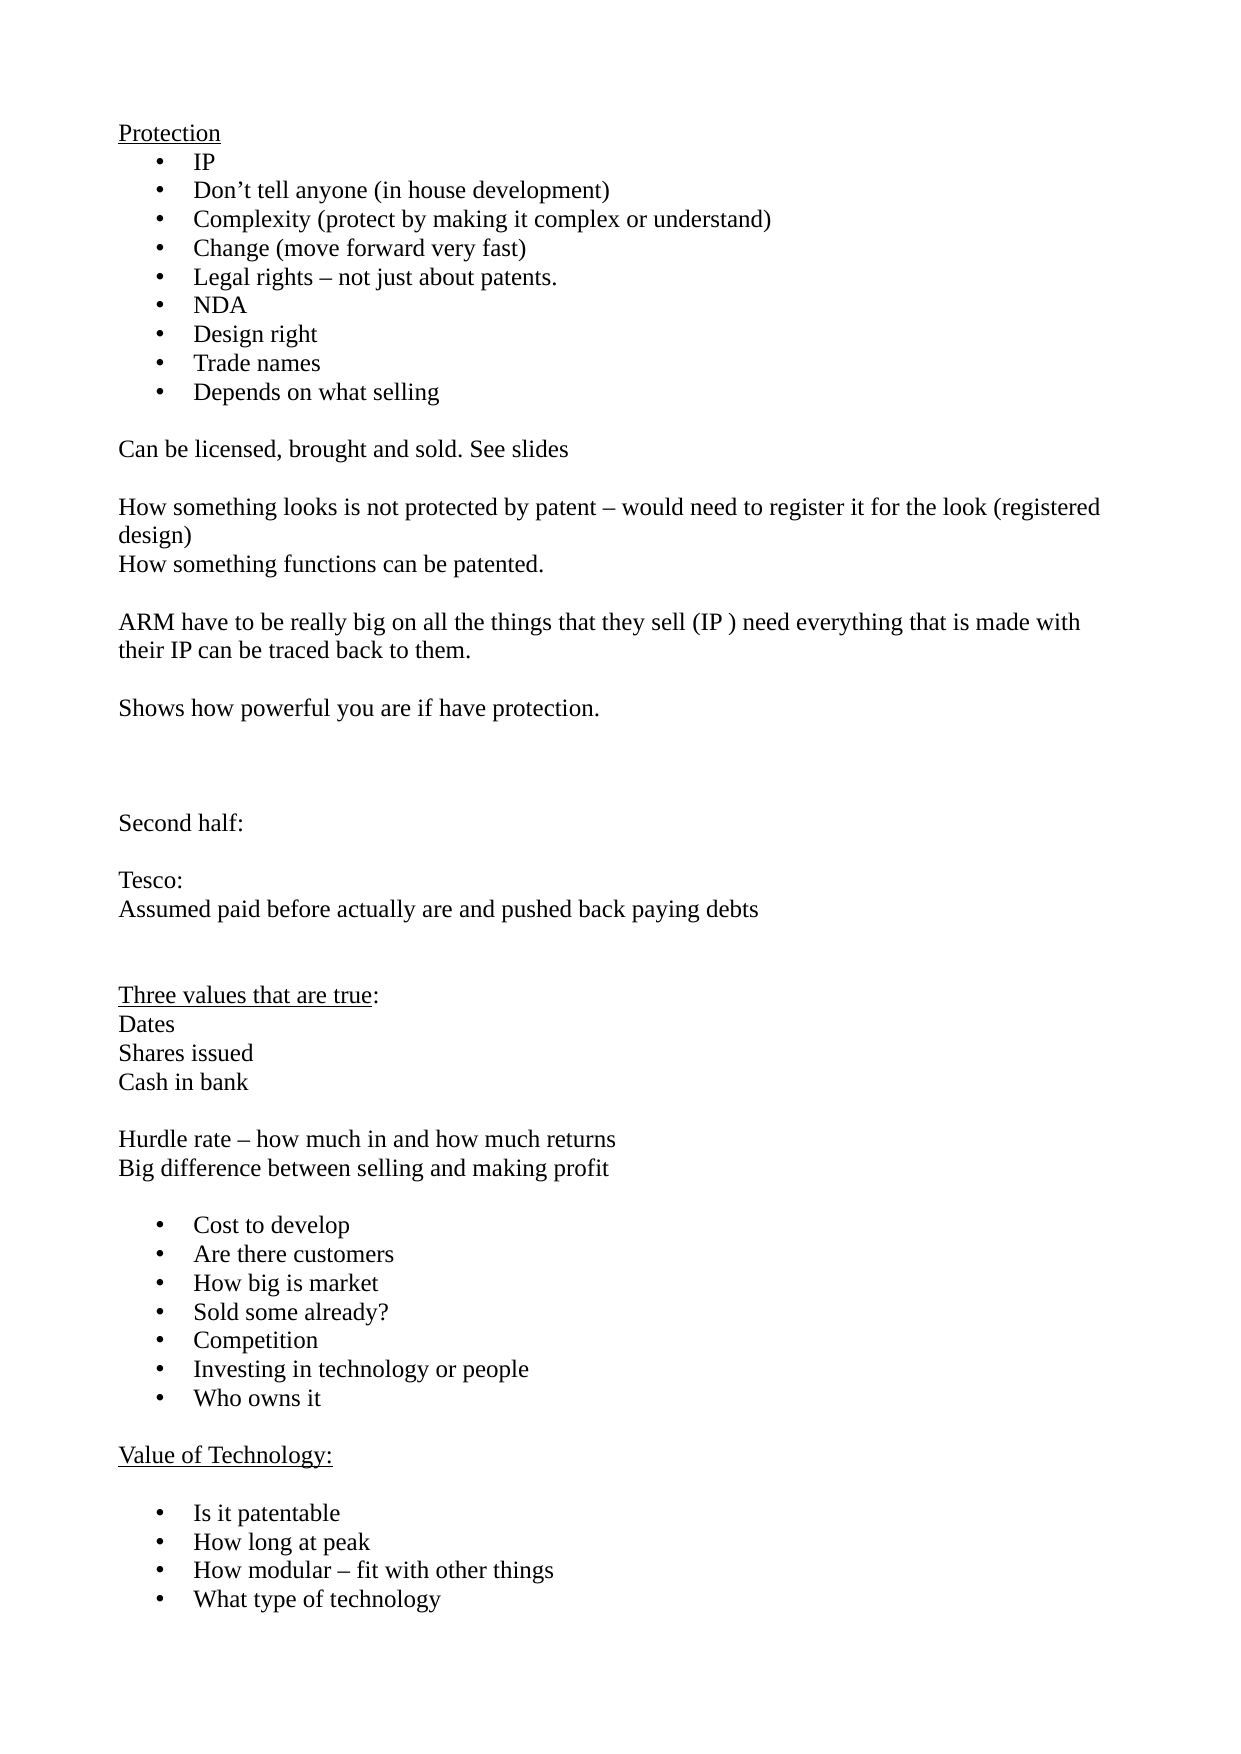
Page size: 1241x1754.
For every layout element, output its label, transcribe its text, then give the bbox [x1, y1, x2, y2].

list Who owns it [156, 1383, 1122, 1412]
text How something looks is not protected by patent – would need to register it for the look (registered design) [118, 492, 1122, 549]
list How big is market [156, 1268, 1122, 1297]
list Complexity (protect by making it complex or understand) [156, 204, 1122, 233]
list Sold some already? [156, 1297, 1122, 1326]
list Depends on what selling [156, 377, 1122, 406]
text Tesco: [118, 866, 1122, 894]
list NDA [156, 291, 1122, 319]
list Don’t tell anyone (in house development) [156, 176, 1122, 204]
text Shows how powerful you are if have protection. [118, 693, 1122, 722]
text Shares issued [118, 1038, 1122, 1067]
text Can be licensed, brought and sold. See slides [118, 434, 1122, 463]
text Big difference between selling and making profit [118, 1153, 1122, 1182]
list Investing in technology or people [156, 1354, 1122, 1383]
text How something functions can be patented. [118, 549, 1122, 578]
text ARM have to be really big on all the things that they sell (IP ) need everything that is made with their IP can be traced back to them. [118, 607, 1122, 664]
list What type of technology [156, 1584, 1122, 1613]
list Cost to develop [156, 1211, 1122, 1239]
list IP [156, 147, 1122, 176]
list Change (move forward very fast) [156, 233, 1122, 262]
text Second half: [118, 808, 1122, 837]
text Hurdle rate – how much in and how much returns [118, 1124, 1122, 1153]
text Dates [118, 1009, 1122, 1038]
text Three values that are true: [118, 981, 1122, 1009]
list Competition [156, 1326, 1122, 1354]
text Cash in bank [118, 1067, 1122, 1096]
list Design right [156, 319, 1122, 348]
text Assumed paid before actually are and pushed back paying debts [118, 894, 1122, 923]
list Is it patentable [156, 1498, 1122, 1527]
text Value of Technology: [118, 1441, 1122, 1469]
list Legal rights – not just about patents. [156, 262, 1122, 291]
text Protection [118, 118, 1122, 147]
list Are there customers [156, 1239, 1122, 1268]
list How long at peak [156, 1527, 1122, 1556]
list Trade names [156, 348, 1122, 377]
list How modular – fit with other things [156, 1556, 1122, 1584]
